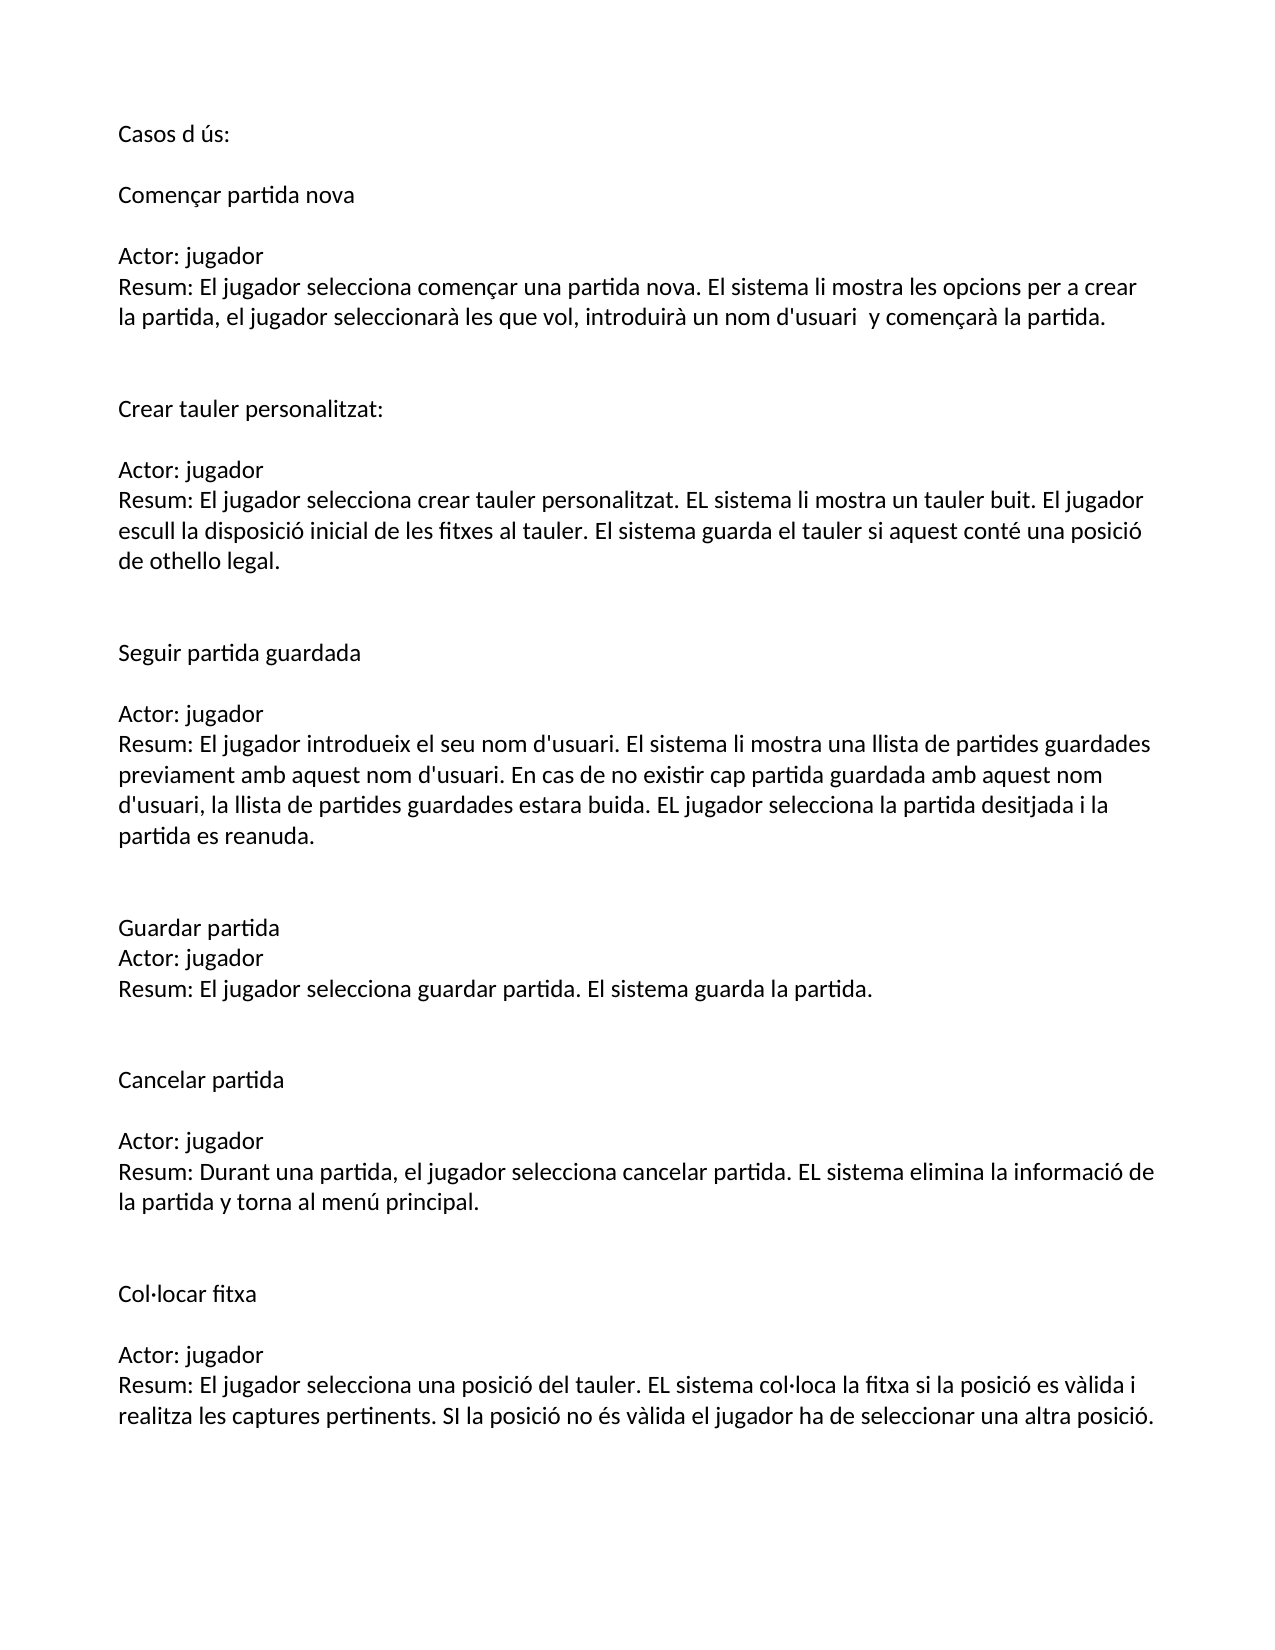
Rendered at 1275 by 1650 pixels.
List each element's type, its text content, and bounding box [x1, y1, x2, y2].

text Resum: El jugador selecciona guardar partida. El sistema guarda la partida. [118, 973, 1157, 1003]
text Resum: Durant una partida, el jugador selecciona cancelar partida. EL sistema elimina la informació de la partida y torna al menú principal. [118, 1156, 1157, 1217]
text Resum: El jugador selecciona una posició del tauler. EL sistema col·loca la fitxa si la posició es vàlida i realitza les captures pertinents. SI la posició no és vàlida el jugador ha de seleccionar una altra posició. [118, 1369, 1157, 1431]
text Resum: El jugador selecciona crear tauler personalitzat. EL sistema li mostra un tauler buit. El jugador escull la disposició inicial de les fitxes al tauler. El sistema guarda el tauler si aquest conté una posició de othello legal. [118, 484, 1157, 576]
text Actor: jugador [118, 1339, 1157, 1369]
text Crear tauler personalitzat: [118, 393, 1157, 423]
text Guardar partida [118, 912, 1157, 942]
text Començar partida nova [118, 179, 1157, 210]
text Seguir partida guardada [118, 637, 1157, 667]
text Casos d ús: [118, 118, 1157, 149]
text Resum: El jugador introdueix el seu nom d'usuari. El sistema li mostra una llista de partides guardades previament amb aquest nom d'usuari. En cas de no existir cap partida guardada amb aquest nom d'usuari, la llista de partides guardades estara buida. EL jugador selecciona la partida desitjada i la partida es reanuda. [118, 728, 1157, 851]
text Col·locar fitxa [118, 1278, 1157, 1308]
text Actor: jugador [118, 698, 1157, 728]
text Cancelar partida [118, 1064, 1157, 1095]
text Actor: jugador [118, 942, 1157, 973]
text Resum: El jugador selecciona començar una partida nova. El sistema li mostra les opcions per a crear la partida, el jugador seleccionarà les que vol, introduirà un nom d'usuari y començarà la partida. [118, 271, 1157, 332]
text Actor: jugador [118, 240, 1157, 271]
text Actor: jugador [118, 1125, 1157, 1156]
text Actor: jugador [118, 454, 1157, 484]
